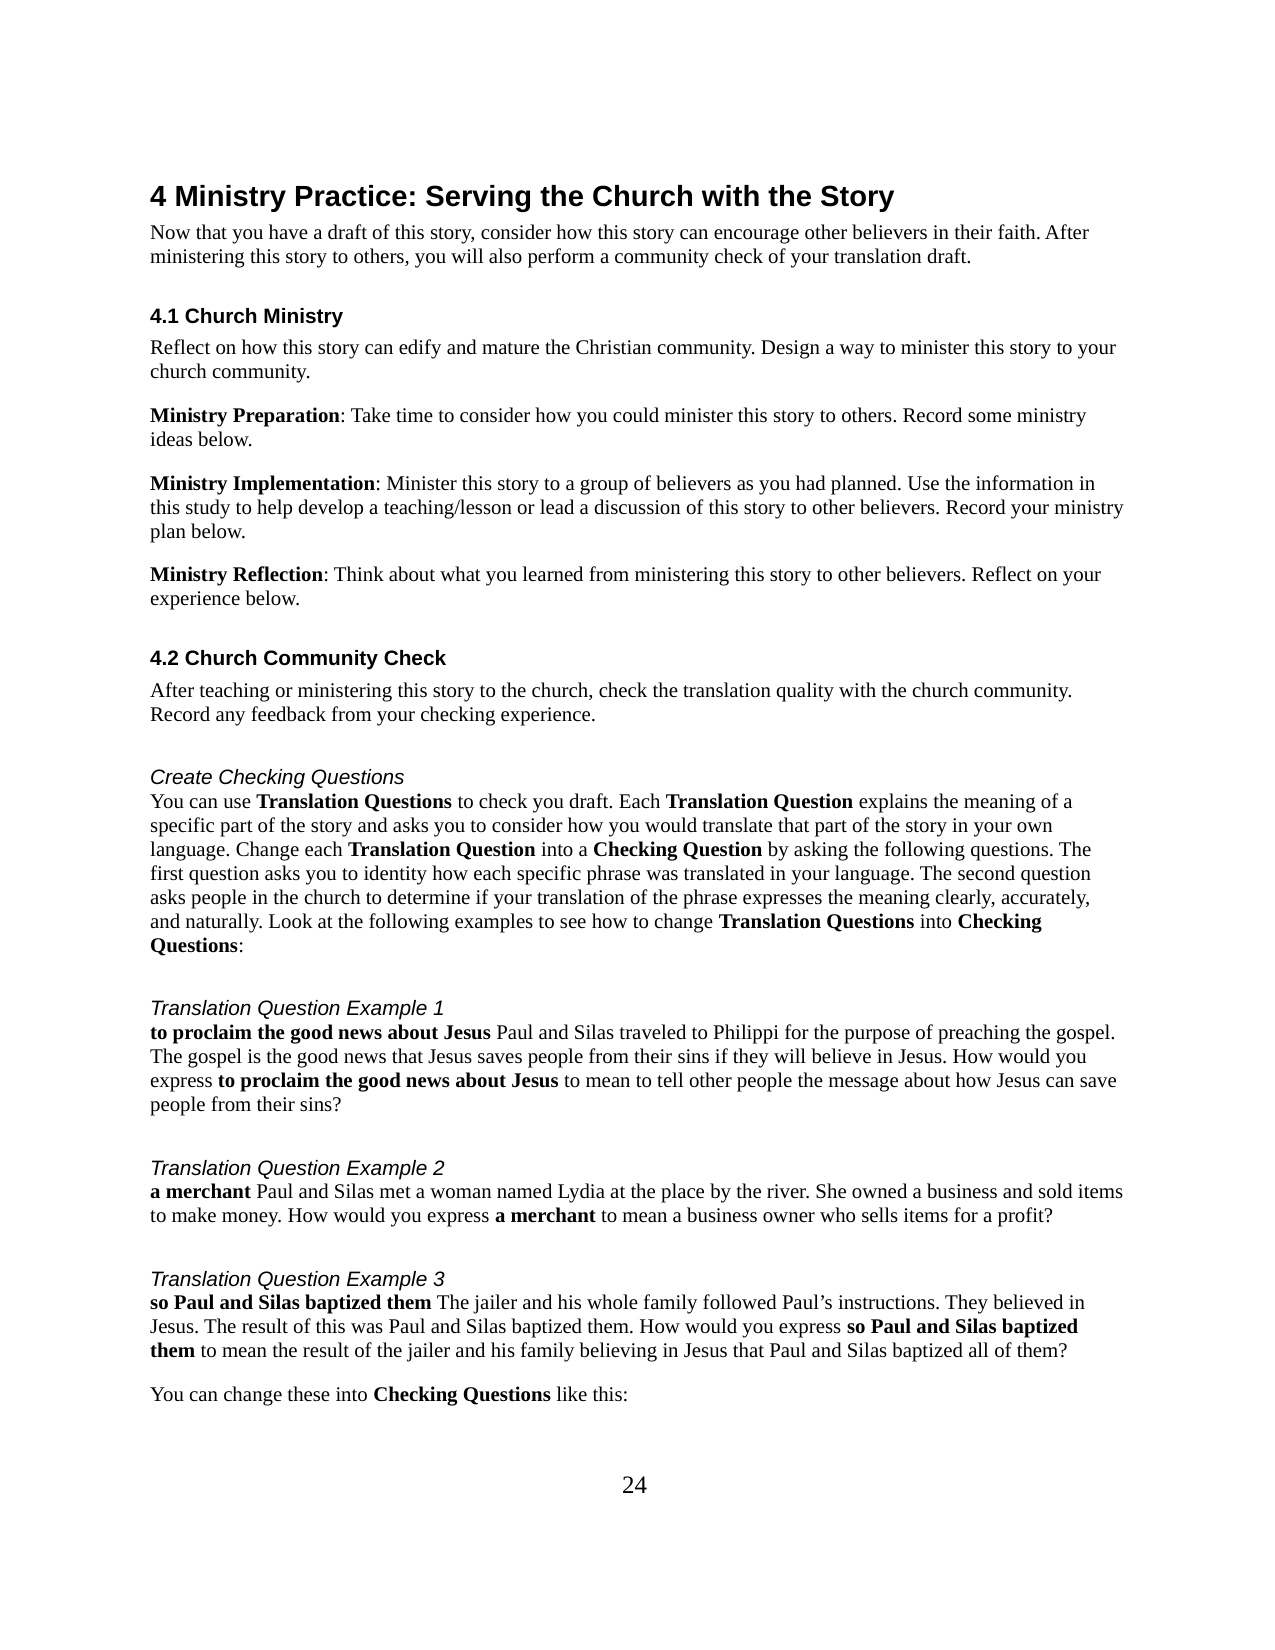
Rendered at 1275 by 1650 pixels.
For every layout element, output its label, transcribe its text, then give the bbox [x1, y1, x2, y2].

text to proclaim the good news about Jesus Paul and Silas traveled to Philippi for the purpose of preaching the gospel. The gospel is the good news that Jesus saves people from their sins if they will believe in Jesus. How would you express to proclaim the good news about Jesus to mean to tell other people the message about how Jesus can save people from their sins? [150, 1020, 1125, 1116]
subtitle Create Checking Questions [150, 765, 1125, 789]
text a merchant Paul and Silas met a woman named Lydia at the place by the river. She owned a business and sold items to make money. How would you express a merchant to mean a business owner who sells items for a profit? [150, 1179, 1125, 1227]
text You can change these into Checking Questions like this: [150, 1382, 1125, 1406]
subtitle Translation Question Example 2 [150, 1155, 1125, 1179]
subtitle Translation Question Example 3 [150, 1266, 1125, 1290]
text Now that you have a draft of this story, consider how this story can encourage other believers in their faith. After ministering this story to others, you will also perform a community check of your translation draft. [150, 220, 1125, 268]
subtitle 4.2 Church Community Check [150, 646, 1125, 670]
text Reflect on how this story can edify and mature the Christian community. Design a way to minister this story to your church community. [150, 335, 1125, 383]
text After teaching or ministering this story to the church, check the translation quality with the church community. Record any feedback from your checking experience. [150, 678, 1125, 726]
subtitle 4 Ministry Practice: Serving the Church with the Story [150, 179, 1125, 212]
text Ministry Reflection: Think about what you learned from ministering this story to other believers. Reflect on your experience below. [150, 562, 1125, 610]
subtitle Translation Question Example 1 [150, 996, 1125, 1020]
text Ministry Implementation: Minister this story to a group of believers as you had planned. Use the information in this study to help develop a teaching/lesson or lead a discussion of this story to other believers. Record your ministry plan below. [150, 471, 1125, 543]
text Ministry Preparation: Take time to consider how you could minister this story to others. Record some ministry ideas below. [150, 403, 1125, 451]
text You can use Translation Questions to check you draft. Each Translation Question explains the meaning of a specific part of the story and asks you to consider how you would translate that part of the story in your own language. Change each Translation Question into a Checking Question by asking the following questions. The first question asks you to identity how each specific phrase was translated in your language. The second question asks people in the church to determine if your translation of the phrase expresses the meaning clearly, accurately, and naturally. Look at the following examples to see how to change Translation Questions into Checking Questions: [150, 789, 1125, 957]
text so Paul and Silas baptized them The jailer and his whole family followed Paul’s instructions. They believed in Jesus. The result of this was Paul and Silas baptized them. How would you express so Paul and Silas baptized them to mean the result of the jailer and his family believing in Jesus that Paul and Silas baptized all of them? [150, 1290, 1125, 1362]
subtitle 4.1 Church Ministry [150, 304, 1125, 328]
